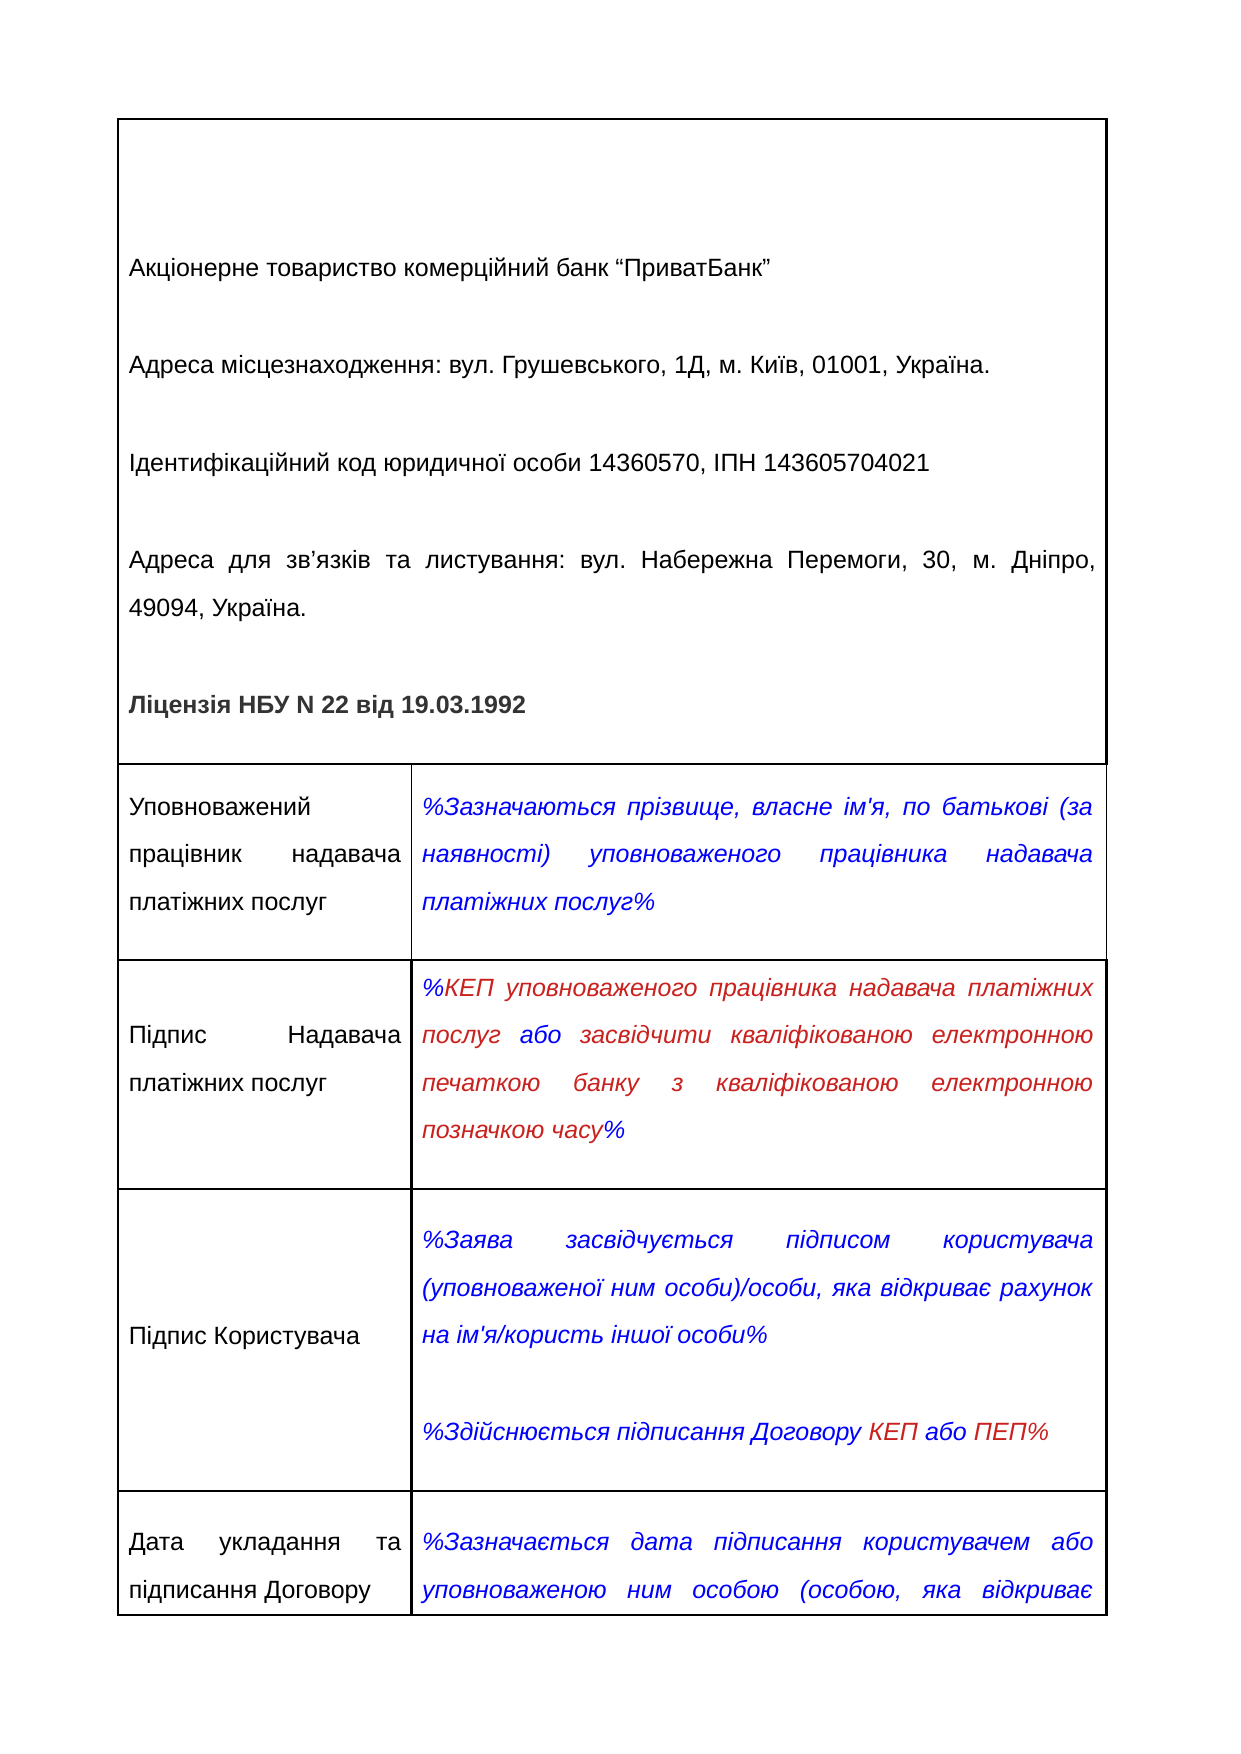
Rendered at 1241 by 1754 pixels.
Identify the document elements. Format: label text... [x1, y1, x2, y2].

table_cell %Заява засвідчується підписом користувача (уповноваженої ним особи)/особи, яка відкриває рахунок на ім'я/користь іншої особи% %Здійснюється підписання Договору КЕП або ПЕП% [413, 1190, 1105, 1490]
table_cell Підпис Користувача [119, 1190, 410, 1490]
table_header Акціонерне товариство комерційний банк “ПриватБанк” Адреса місцезнаходження: вул. Грушевського, 1Д, м. Київ, 01001, Україна. Ідентифікаційний код юридичної особи 14360570, ІПН 143605704021 Адреса для зв’язків та листування: вул. Набережна Перемоги, 30, м. Дніпро, 49094, Україна. Ліцензія НБУ N 22 від 19.03.1992 [119, 120, 1105, 762]
table_cell %Зазначаються прізвище, власне ім'я, по батькові (за наявності) уповноваженого працівника надавача платіжних послуг% [412, 765, 1106, 959]
table_cell Підпис Надавача платіжних послуг [119, 961, 410, 1188]
table_cell Уповноважений працівник надавача платіжних послуг [119, 765, 411, 959]
table_cell %Зазначається дата підписання користувачем або уповноваженою ним особою (особою, яка відкриває [413, 1492, 1105, 1614]
table_cell Дата укладання та підписання Договору [119, 1492, 410, 1614]
table_cell %КЕП уповноваженого працівника надавача платіжних послуг або засвідчити кваліфікованою електронною печаткою банку з кваліфікованою електронною позначкою часу% [413, 961, 1105, 1188]
